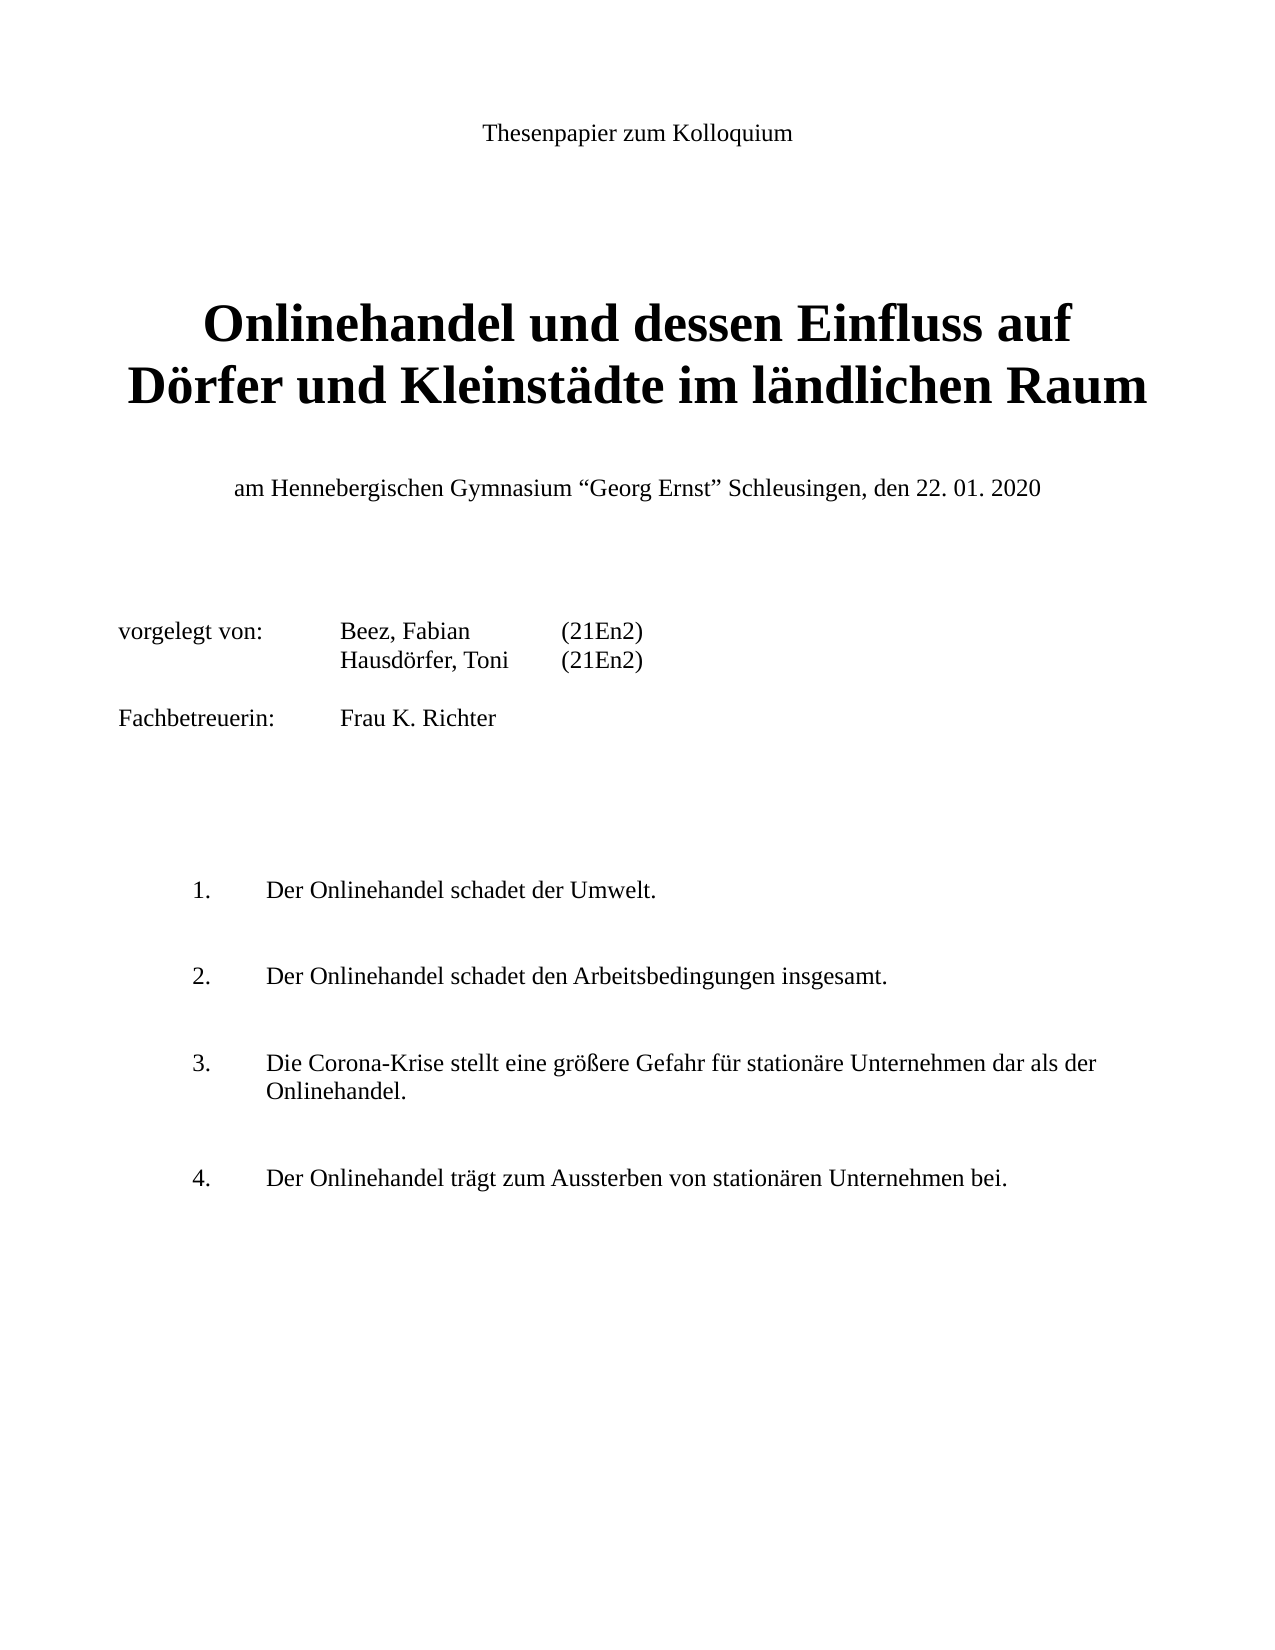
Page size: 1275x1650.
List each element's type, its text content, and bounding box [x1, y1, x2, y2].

text Onlinehandel und dessen Einfluss auf Dörfer und Kleinstädte im ländlichen Raum [118, 291, 1157, 415]
text am Hennebergischen Gymnasium “Georg Ernst” Schleusingen, den 22. 01. 2020 [118, 473, 1157, 501]
text 3. Die Corona-Krise stellt eine größere Gefahr für stationäre Unternehmen dar als der Onlinehandel. [118, 1048, 1157, 1105]
text Thesenpapier zum Kolloquium [118, 118, 1157, 147]
text Hausdörfer, Toni (21En2) [118, 645, 1157, 674]
text 4. Der Onlinehandel trägt zum Aussterben von stationären Unternehmen bei. [118, 1163, 1157, 1191]
text 2. Der Onlinehandel schadet den Arbeitsbedingungen insgesamt. [118, 961, 1157, 990]
text vorgelegt von: Beez, Fabian (21En2) [118, 616, 1157, 645]
text 1. Der Onlinehandel schadet der Umwelt. [118, 875, 1157, 904]
text Fachbetreuerin: Frau K. Richter [118, 703, 1157, 731]
